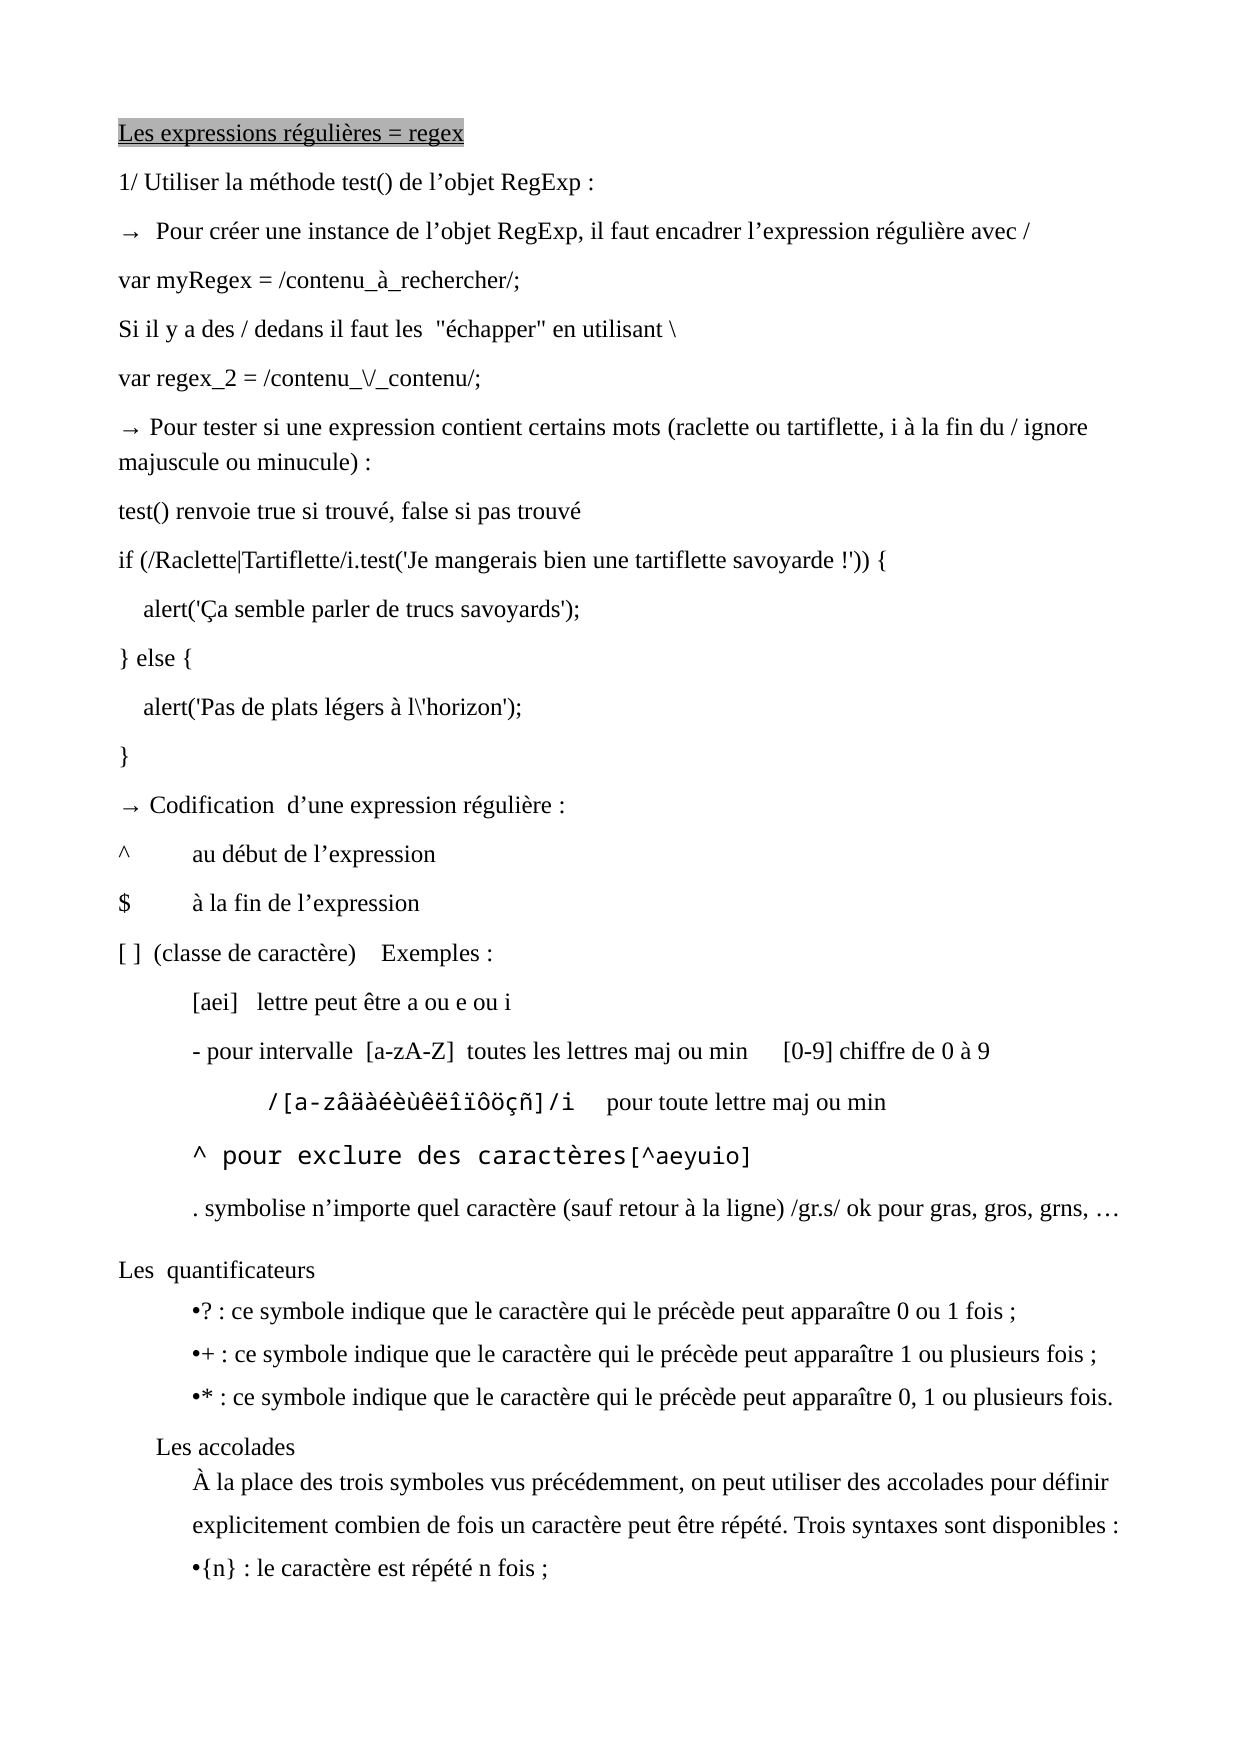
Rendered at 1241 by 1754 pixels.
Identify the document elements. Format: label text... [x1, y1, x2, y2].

text . symbolise n’importe quel caractère (sauf retour à la ligne) /gr.s/ ok pour gras, gros, grns, … [118, 1193, 1122, 1222]
text if (/Raclette|Tartiflette/i.test('Je mangerais bien une tartiflette savoyarde !')) { [118, 545, 1122, 574]
list * : ce symbole indique que le caractère qui le précède peut apparaître 0, 1 ou plusieurs fois. [118, 1382, 1122, 1411]
list + : ce symbole indique que le caractère qui le précède peut apparaître 1 ou plusieurs fois ; [118, 1339, 1122, 1368]
subtitle Les quantificateurs [118, 1255, 1122, 1283]
text ^ au début de l’expression [118, 839, 1122, 868]
subtitle Les accolades [156, 1432, 1122, 1460]
text À la place des trois symboles vus précédemment, on peut utiliser des accolades pour définir explicitement combien de fois un caractère peut être répété. Trois syntaxes sont disponibles : [118, 1467, 1122, 1538]
text [ ] (classe de caractère) Exemples : [118, 938, 1122, 966]
list ? : ce symbole indique que le caractère qui le précède peut apparaître 0 ou 1 fois ; [118, 1296, 1122, 1325]
text → Pour tester si une expression contient certains mots (raclette ou tartiflette, i à la fin du / ignore majuscule ou minucule) : [118, 412, 1122, 476]
text var myRegex = /contenu_à_rechercher/; [118, 265, 1122, 294]
text var regex_2 = /contenu_\/_contenu/; [118, 363, 1122, 392]
text } else { [118, 643, 1122, 672]
text → Pour créer une instance de l’objet RegExp, il faut encadrer l’expression régulière avec / [118, 216, 1122, 245]
text $ à la fin de l’expression [118, 888, 1122, 917]
text Si il y a des / dedans il faut les "échapper" en utilisant \ [118, 314, 1122, 343]
text → Codification d’une expression régulière : [118, 790, 1122, 819]
text /[a-zâäàéèùêëîïôöçñ]/i pour toute lettre maj ou min [118, 1085, 1122, 1117]
text [aei] lettre peut être a ou e ou i [118, 987, 1122, 1015]
list {n} : le caractère est répété n fois ; [118, 1553, 1122, 1582]
text ^ pour exclure des caractères[^aeyuio] [118, 1138, 1122, 1172]
text test() renvoie true si trouvé, false si pas trouvé [118, 496, 1122, 525]
text alert('Ça semble parler de trucs savoyards'); [118, 594, 1122, 623]
text alert('Pas de plats légers à l\'horizon'); [118, 692, 1122, 721]
text - pour intervalle [a-zA-Z] toutes les lettres maj ou min [0-9] chiffre de 0 à 9 [118, 1036, 1122, 1064]
text } [118, 741, 1122, 770]
text Les expressions régulières = regex [118, 118, 1122, 147]
text 1/ Utiliser la méthode test() de l’objet RegExp : [118, 167, 1122, 196]
